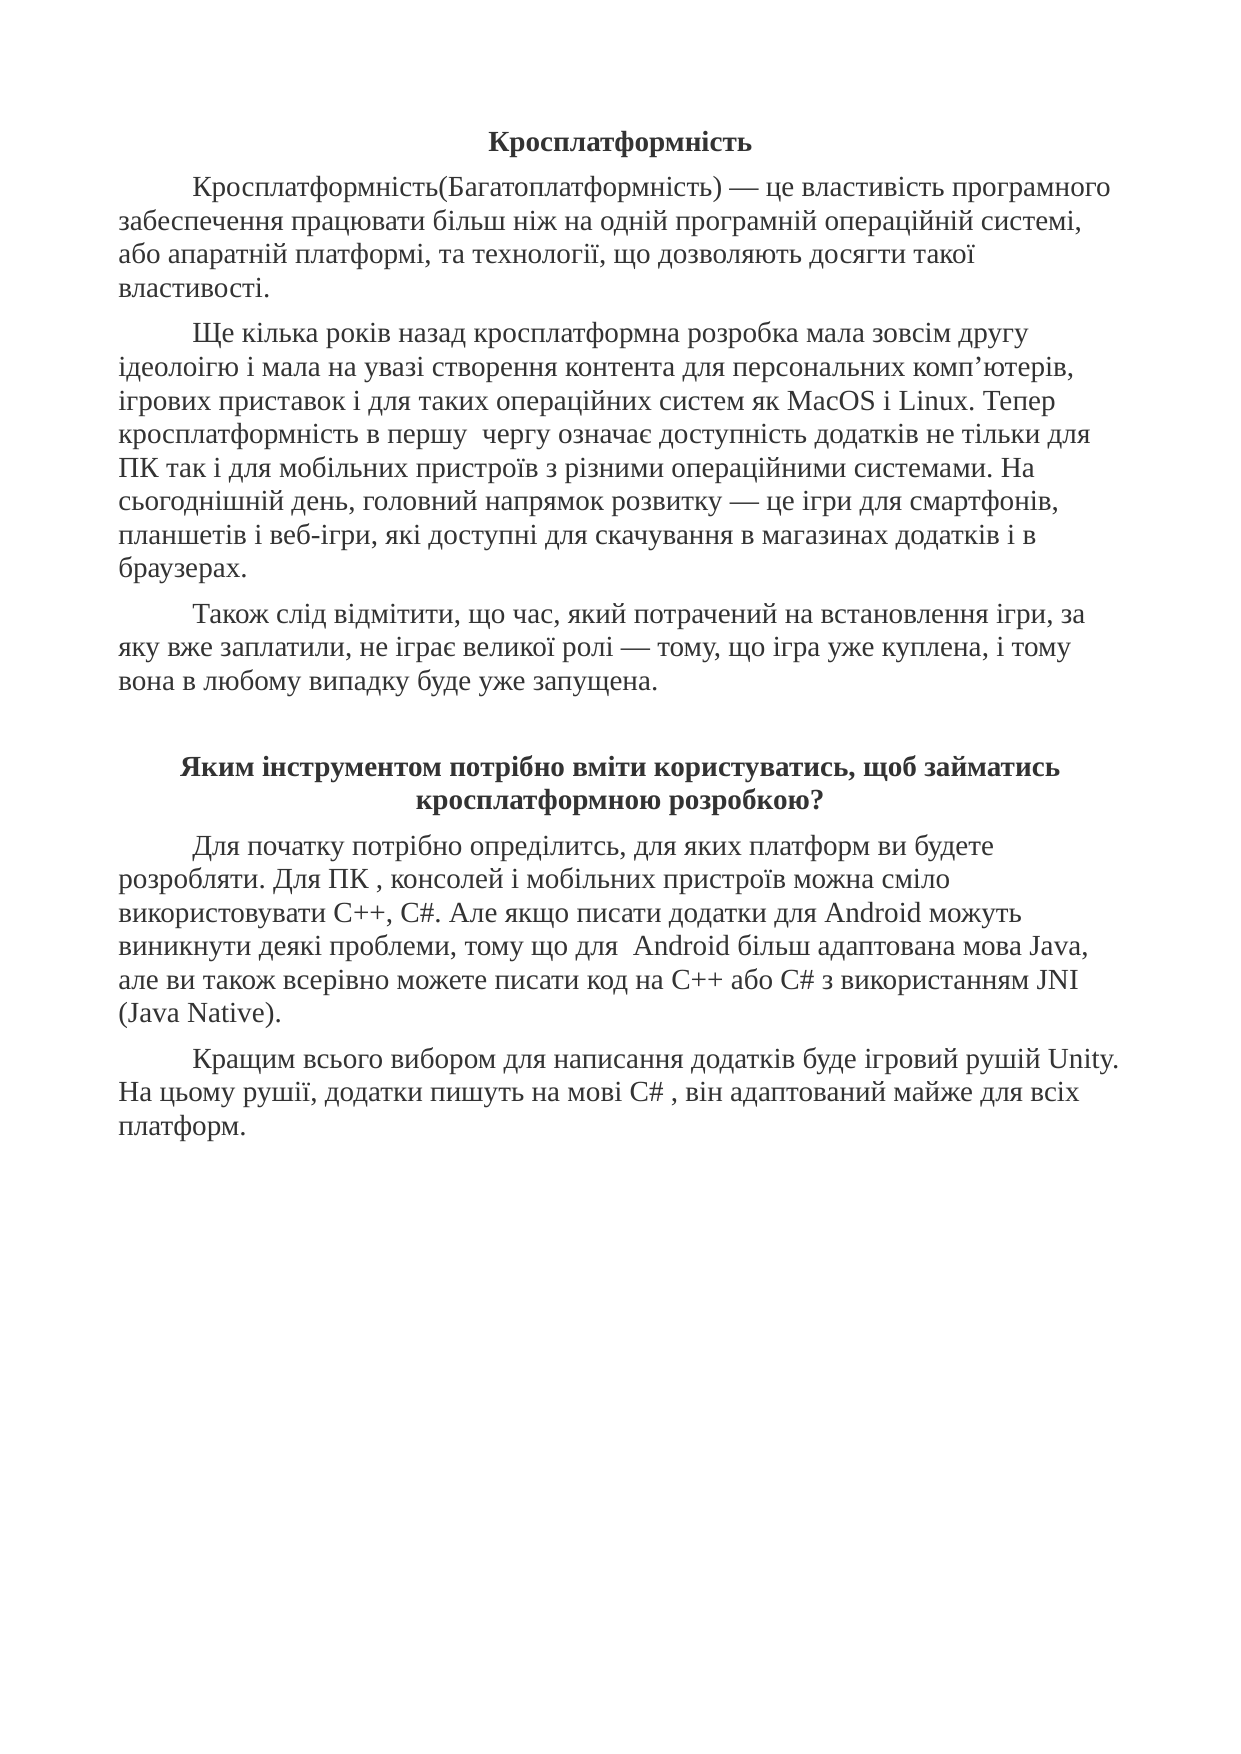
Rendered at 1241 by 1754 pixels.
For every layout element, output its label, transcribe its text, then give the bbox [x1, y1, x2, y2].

text Для початку потрібно опреділитсь, для яких платформ ви будете розробляти. Для ПК , консолей і мобільних пристроїв можна сміло використовувати С++, С#. Але якщо писати додатки для Android можуть виникнути деякі проблеми, тому що для Android більш адаптована мова Java, але ви також всерівно можете писати код на С++ або С# з використанням JNI (Java Native). [118, 828, 1122, 1029]
text Також слід відмітити, що час, який потрачений на встановлення ігри, за яку вже заплатили, не іграє великої ролі — тому, що ігра уже куплена, і тому вона в любому випадку буде уже запущена. [118, 596, 1122, 696]
text Кросплатформність(Багатоплатформність) — це властивість програмного забеспечення працювати більш ніж на одній програмній операційній системі, або апаратній платформі, та технології, що дозволяють досягти такої властивості. [118, 169, 1122, 304]
text Кращим всього вибором для написання додатків буде ігровий рушій Unity. На цьому рушії, додатки пишуть на мові C# , він адаптований майже для всіх платформ. [118, 1041, 1122, 1142]
text Кросплатформність [118, 124, 1122, 158]
text Яким інструментом потрібно вміти користуватись, щоб займатись кросплатформною розробкою? [118, 749, 1122, 816]
text Ще кілька років назад кросплатформна розробка мала зовсім другу ідеолоігю і мала на увазі створення контента для персональних комп’ютерів, ігрових приставок і для таких операційних систем як MacOS i Linux. Тепер кросплатформність в першу чергу означає доступність додатків не тільки для ПК так і для мобільних пристроїв з різними операційними системами. На сьогоднішній день, головний напрямок розвитку — це ігри для смартфонів, планшетів і веб-ігри, які доступні для скачування в магазинах додатків і в браузерах. [118, 316, 1122, 584]
